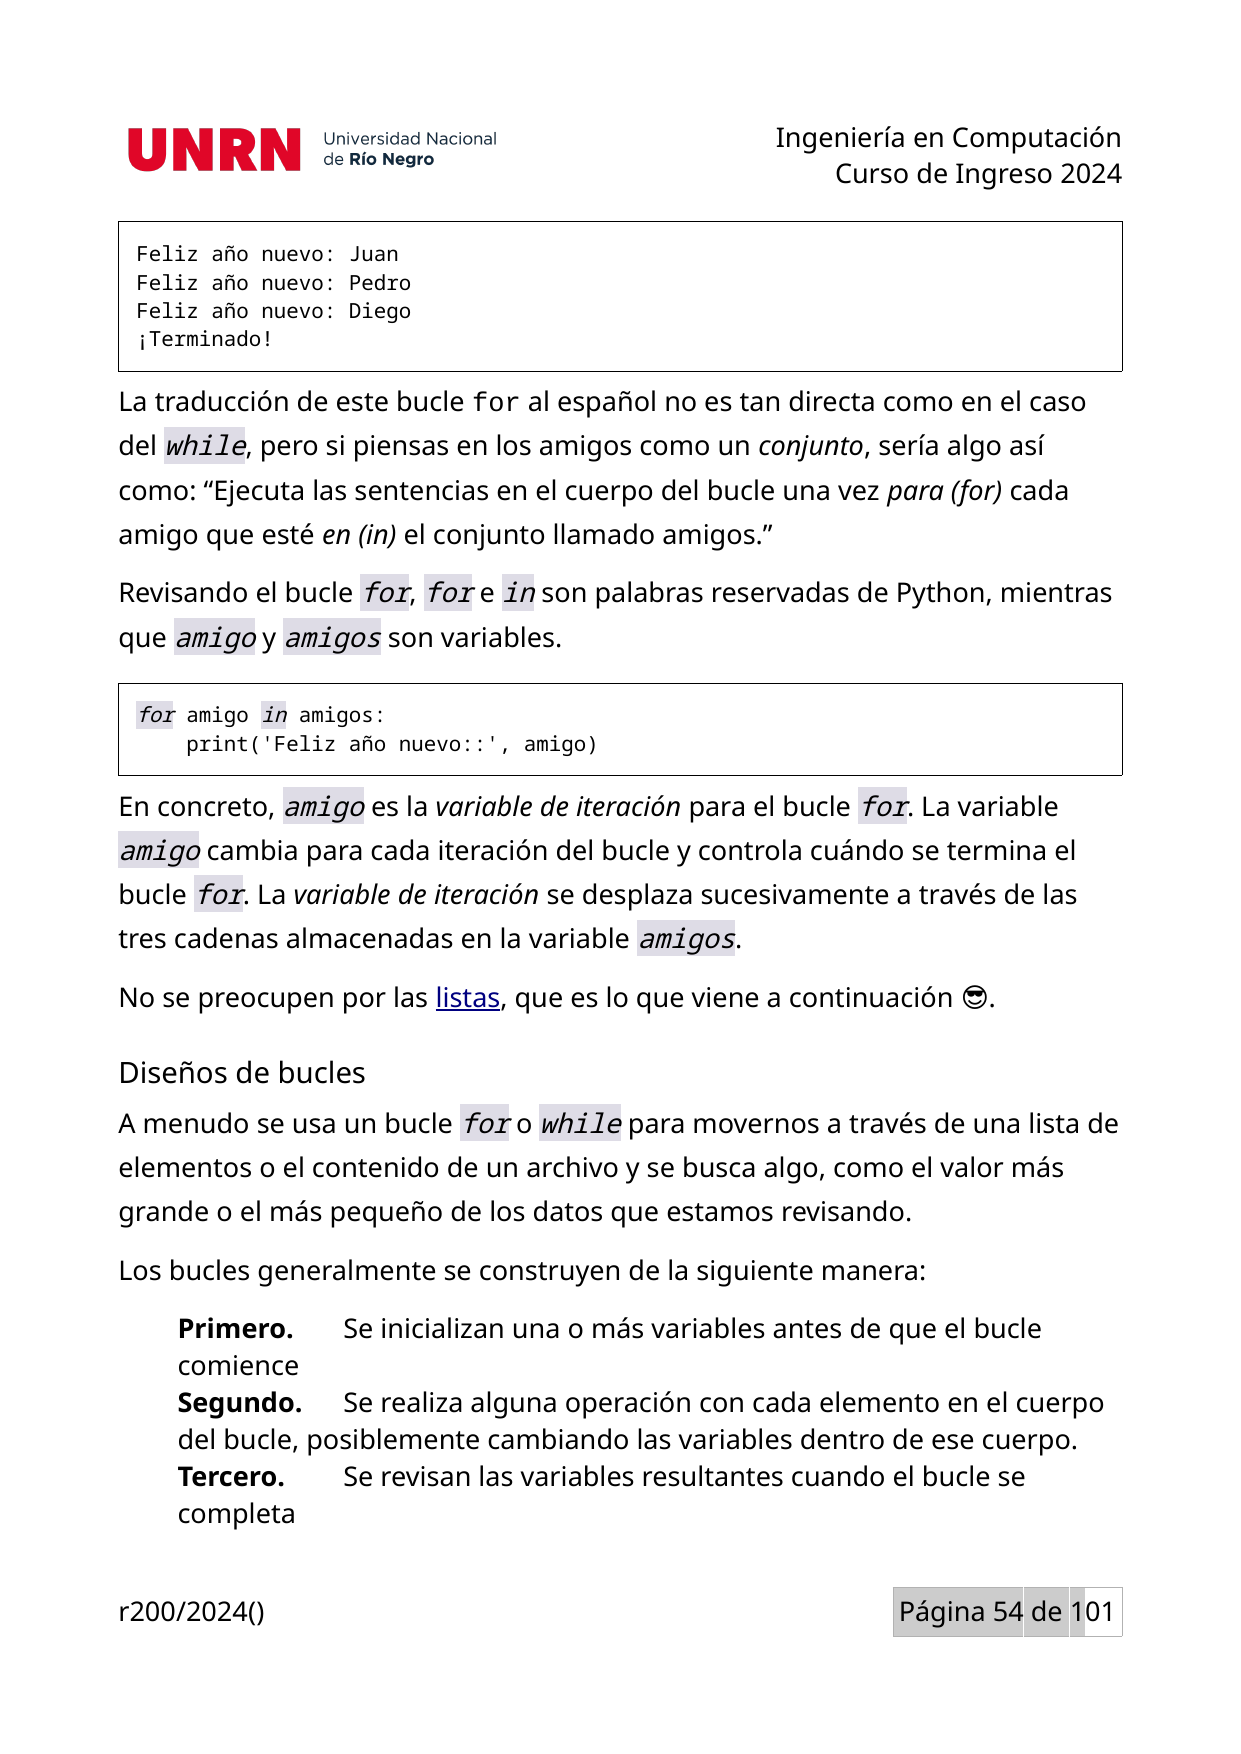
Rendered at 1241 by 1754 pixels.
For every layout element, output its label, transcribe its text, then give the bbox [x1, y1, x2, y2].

text La traducción de este bucle for al español no es tan directa como en el caso del while, pero si piensas en los amigos como un conjunto, sería algo así como: “Ejecuta las sentencias en el cuerpo del bucle una vez para (for) cada amigo que esté en (in) el conjunto llamado amigos.” [118, 382, 1122, 552]
text for amigo in amigos: [119, 684, 1122, 711]
text Feliz año nuevo: Pedro [119, 250, 1122, 278]
text ¡Terminado! [119, 307, 1122, 371]
list Se revisan las variables resultantes cuando el bucle se completa [177, 1457, 1122, 1531]
text En concreto, amigo es la variable de iteración para el bucle for. La variable amigo cambia para cada iteración del bucle y controla cuándo se termina el bucle for. La variable de iteración se desplaza sucesivamente a través de las tres cadenas almacenadas en la variable amigos. [118, 787, 1122, 956]
subtitle Diseños de bucles [118, 1052, 1122, 1092]
text print('Feliz año nuevo::', amigo) [119, 711, 1122, 775]
text No se preocupen por las listas, que es lo que viene a continuación 😎. [118, 978, 1122, 1015]
text Feliz año nuevo: Juan [119, 222, 1122, 250]
list Se inicializan una o más variables antes de que el bucle comience [177, 1310, 1122, 1384]
text Los bucles generalmente se construyen de la siguiente manera: [118, 1251, 1122, 1288]
text A menudo se usa un bucle for o while para movernos a través de una lista de elementos o el contenido de un archivo y se busca algo, como el valor más grande o el más pequeño de los datos que estamos revisando. [118, 1104, 1122, 1229]
text Revisando el bucle for, for e in son palabras reservadas de Python, mientras que amigo y amigos son variables. [118, 574, 1122, 655]
text Feliz año nuevo: Diego [119, 278, 1122, 307]
list Se realiza alguna operación con cada elemento en el cuerpo del bucle, posiblemente cambiando las variables dentro de ese cuerpo. [177, 1384, 1122, 1457]
picture [118, 118, 505, 180]
